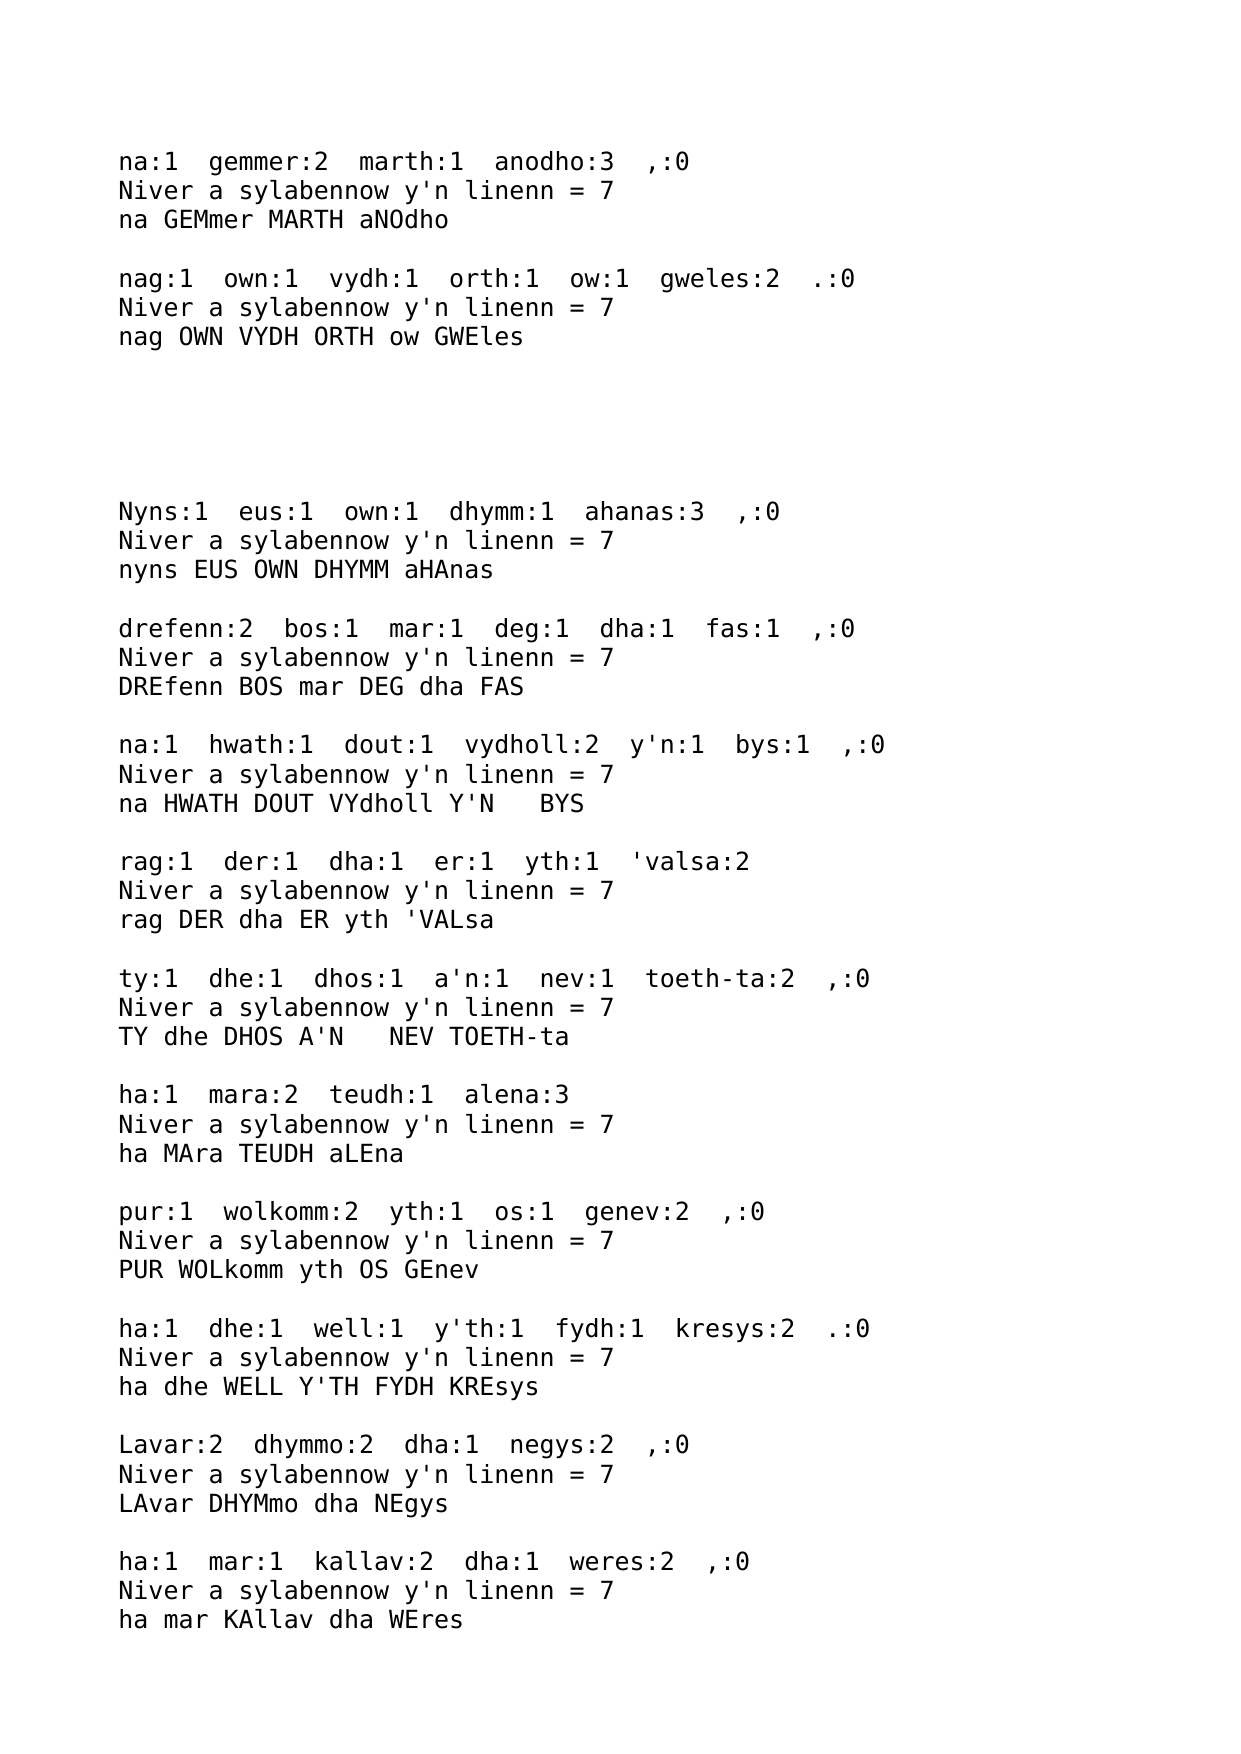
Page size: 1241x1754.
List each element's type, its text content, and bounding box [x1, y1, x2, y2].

text Lavar:2 dhymmo:2 dha:1 negys:2 ,:0 [118, 1431, 1122, 1460]
text Niver a sylabennow y'n linenn = 7 [118, 526, 1122, 556]
text Niver a sylabennow y'n linenn = 7 [118, 176, 1122, 206]
text LAvar DHYMmo dha NEgys [118, 1489, 1122, 1518]
text nag OWN VYDH ORTH ow GWEles [118, 322, 1122, 351]
text ha MAra TEUDH aLEna [118, 1139, 1122, 1168]
text Niver a sylabennow y'n linenn = 7 [118, 1460, 1122, 1489]
text Niver a sylabennow y'n linenn = 7 [118, 1110, 1122, 1139]
text ty:1 dhe:1 dhos:1 a'n:1 nev:1 toeth-ta:2 ,:0 [118, 964, 1122, 993]
text pur:1 wolkomm:2 yth:1 os:1 genev:2 ,:0 [118, 1197, 1122, 1226]
text Niver a sylabennow y'n linenn = 7 [118, 293, 1122, 322]
text nag:1 own:1 vydh:1 orth:1 ow:1 gweles:2 .:0 [118, 264, 1122, 293]
text nyns EUS OWN DHYMM aHAnas [118, 556, 1122, 585]
text ha:1 mara:2 teudh:1 alena:3 [118, 1081, 1122, 1110]
text DREfenn BOS mar DEG dha FAS [118, 672, 1122, 701]
text ha dhe WELL Y'TH FYDH KREsys [118, 1372, 1122, 1401]
text rag DER dha ER yth 'VALsa [118, 906, 1122, 935]
text Niver a sylabennow y'n linenn = 7 [118, 993, 1122, 1022]
text Niver a sylabennow y'n linenn = 7 [118, 1576, 1122, 1606]
text Nyns:1 eus:1 own:1 dhymm:1 ahanas:3 ,:0 [118, 497, 1122, 526]
text PUR WOLkomm yth OS GEnev [118, 1256, 1122, 1285]
text Niver a sylabennow y'n linenn = 7 [118, 760, 1122, 789]
text TY dhe DHOS A'N NEV TOETH-ta [118, 1022, 1122, 1051]
text na HWATH DOUT VYdholl Y'N BYS [118, 789, 1122, 818]
text Niver a sylabennow y'n linenn = 7 [118, 876, 1122, 906]
text ha:1 dhe:1 well:1 y'th:1 fydh:1 kresys:2 .:0 [118, 1314, 1122, 1343]
text ha:1 mar:1 kallav:2 dha:1 weres:2 ,:0 [118, 1547, 1122, 1576]
text na:1 hwath:1 dout:1 vydholl:2 y'n:1 bys:1 ,:0 [118, 731, 1122, 760]
text ha mar KAllav dha WEres [118, 1606, 1122, 1635]
text Niver a sylabennow y'n linenn = 7 [118, 1343, 1122, 1372]
text na:1 gemmer:2 marth:1 anodho:3 ,:0 [118, 147, 1122, 176]
text drefenn:2 bos:1 mar:1 deg:1 dha:1 fas:1 ,:0 [118, 614, 1122, 643]
text na GEMmer MARTH aNOdho [118, 206, 1122, 235]
text Niver a sylabennow y'n linenn = 7 [118, 1226, 1122, 1256]
text Niver a sylabennow y'n linenn = 7 [118, 643, 1122, 672]
text rag:1 der:1 dha:1 er:1 yth:1 'valsa:2 [118, 847, 1122, 876]
